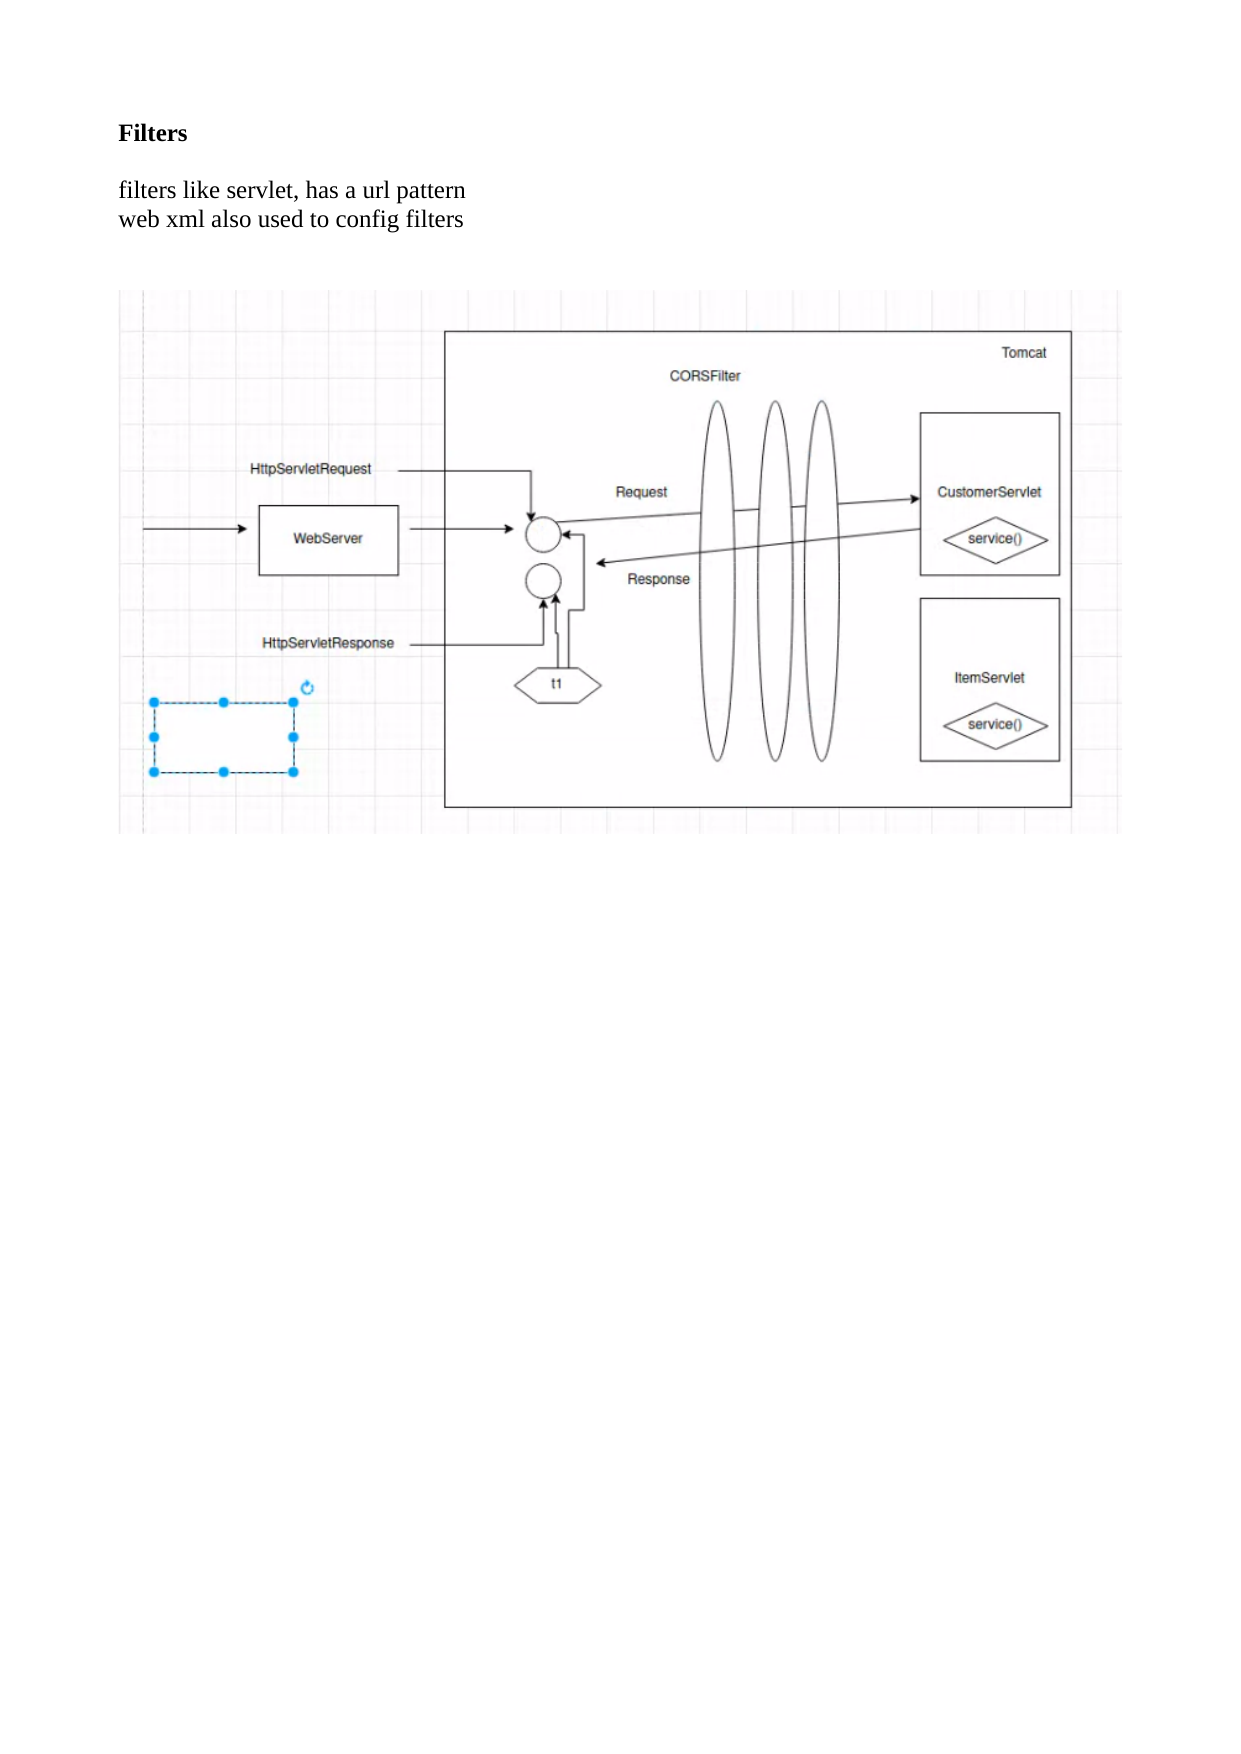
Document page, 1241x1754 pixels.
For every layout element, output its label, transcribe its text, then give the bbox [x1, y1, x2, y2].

text filters like servlet, has a url pattern [118, 176, 1122, 204]
text web xml also used to config filters [118, 204, 1122, 233]
text Filters [118, 118, 1122, 147]
picture [118, 290, 1123, 834]
